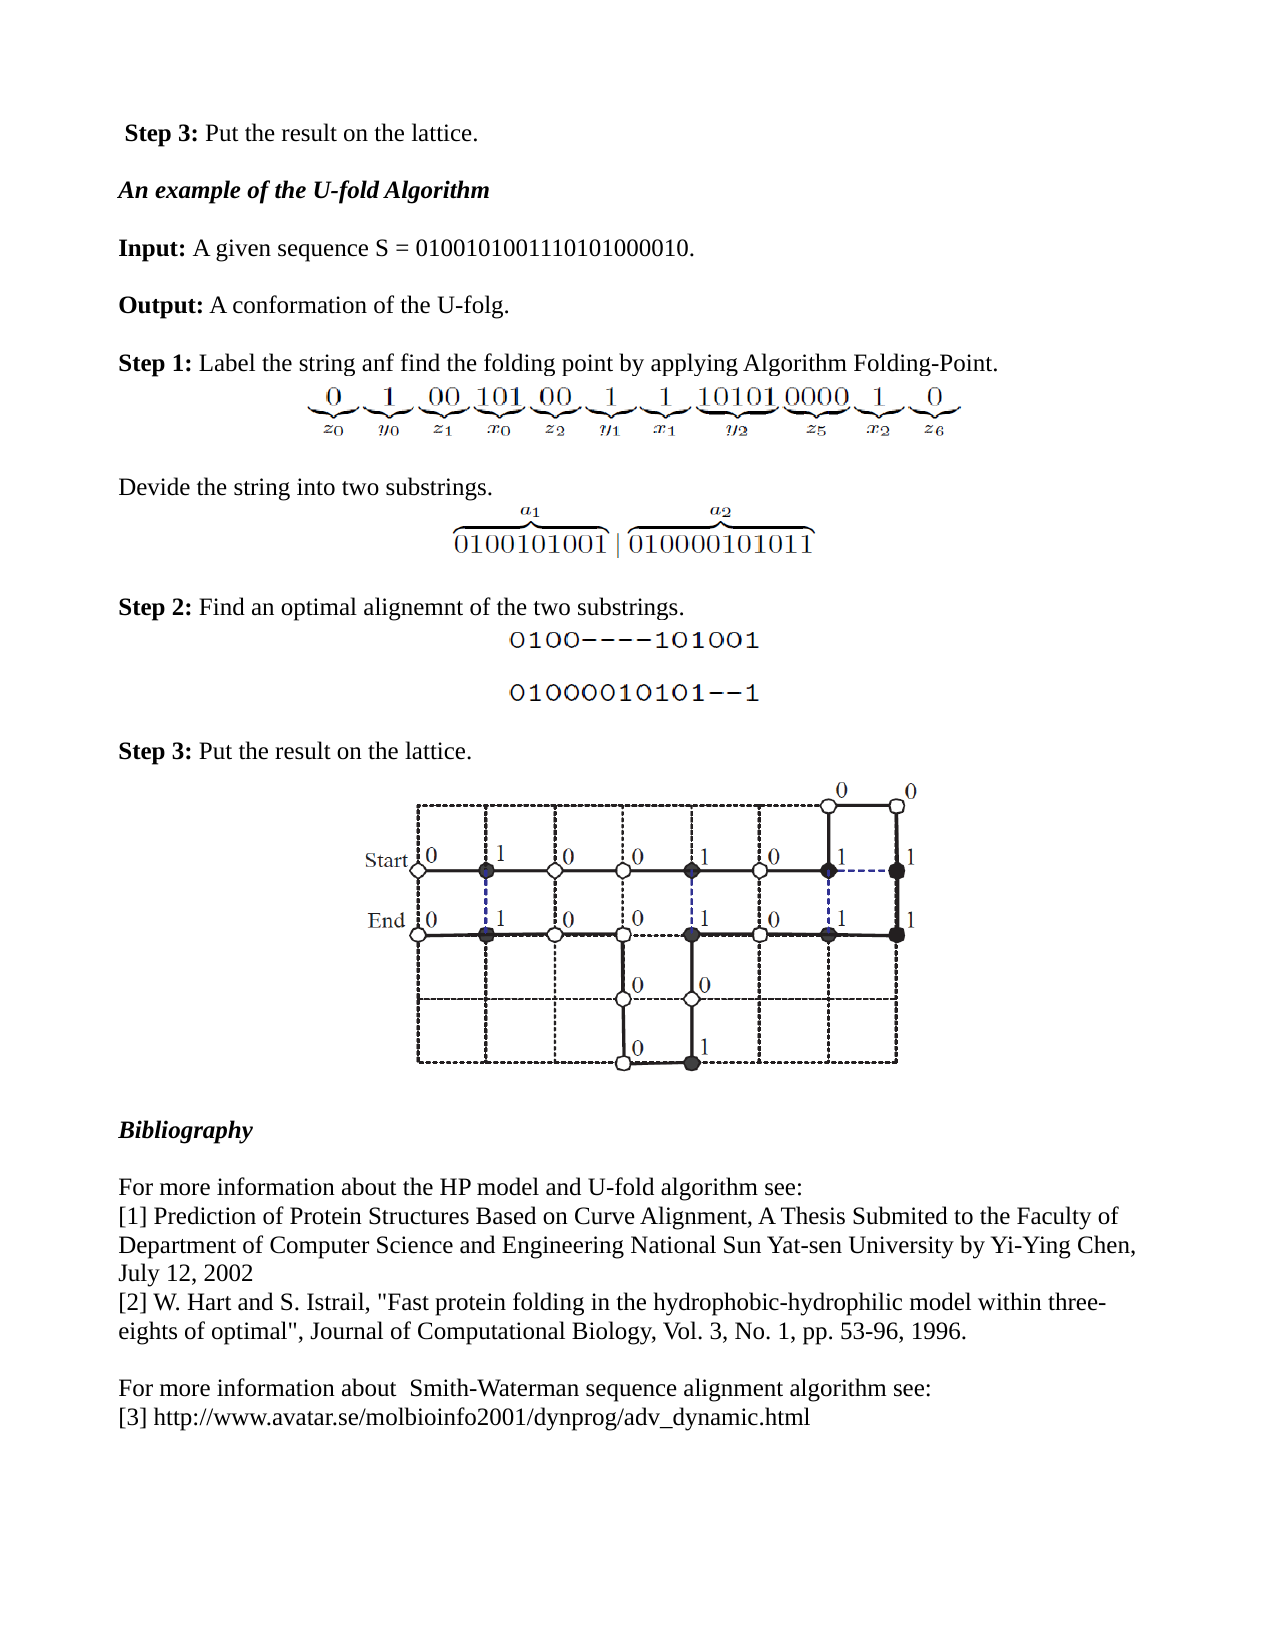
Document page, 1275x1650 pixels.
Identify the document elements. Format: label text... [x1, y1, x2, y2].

text [1] Prediction of Protein Structures Based on Curve Alignment, A Thesis Submited to the Faculty of Department of Computer Science and Engineering National Sun Yat-sen University by Yi-Ying Chen, July 12, 2002 [118, 1201, 1157, 1287]
text [3] http://www.avatar.se/molbioinfo2001/dynprog/adv_dynamic.html [118, 1402, 1157, 1431]
text Output: A conformation of the U-folg. [118, 291, 1157, 319]
text For more information about the HP model and U-fold algorithm see: [118, 1172, 1157, 1201]
picture [502, 620, 773, 708]
text Input: A given sequence S = 0100101001110101000010. [118, 233, 1157, 262]
text Bibliography [118, 1115, 1157, 1143]
text Step 2: Find an optimal alignemnt of the two substrings. [118, 592, 1157, 620]
text Step 3: Put the result on the lattice. [118, 118, 1157, 147]
picture [340, 764, 935, 1086]
text [2] W. Hart and S. Istrail, "Fast protein folding in the hydrophobic-hydrophilic model within three-eights of optimal", Journal of Computational Biology, Vol. 3, No. 1, pp. 53-96, 1996. [118, 1287, 1157, 1345]
text For more information about Smith-Waterman sequence alignment algorithm see: [118, 1373, 1157, 1402]
picture [302, 376, 973, 444]
text Step 1: Label the string anf find the folding point by applying Algorithm Folding-Point. [118, 348, 1157, 377]
picture [446, 501, 829, 563]
text An example of the U-fold Algorithm [118, 176, 1157, 204]
text Devide the string into two substrings. [118, 472, 1157, 501]
text Step 3: Put the result on the lattice. [118, 736, 1157, 765]
